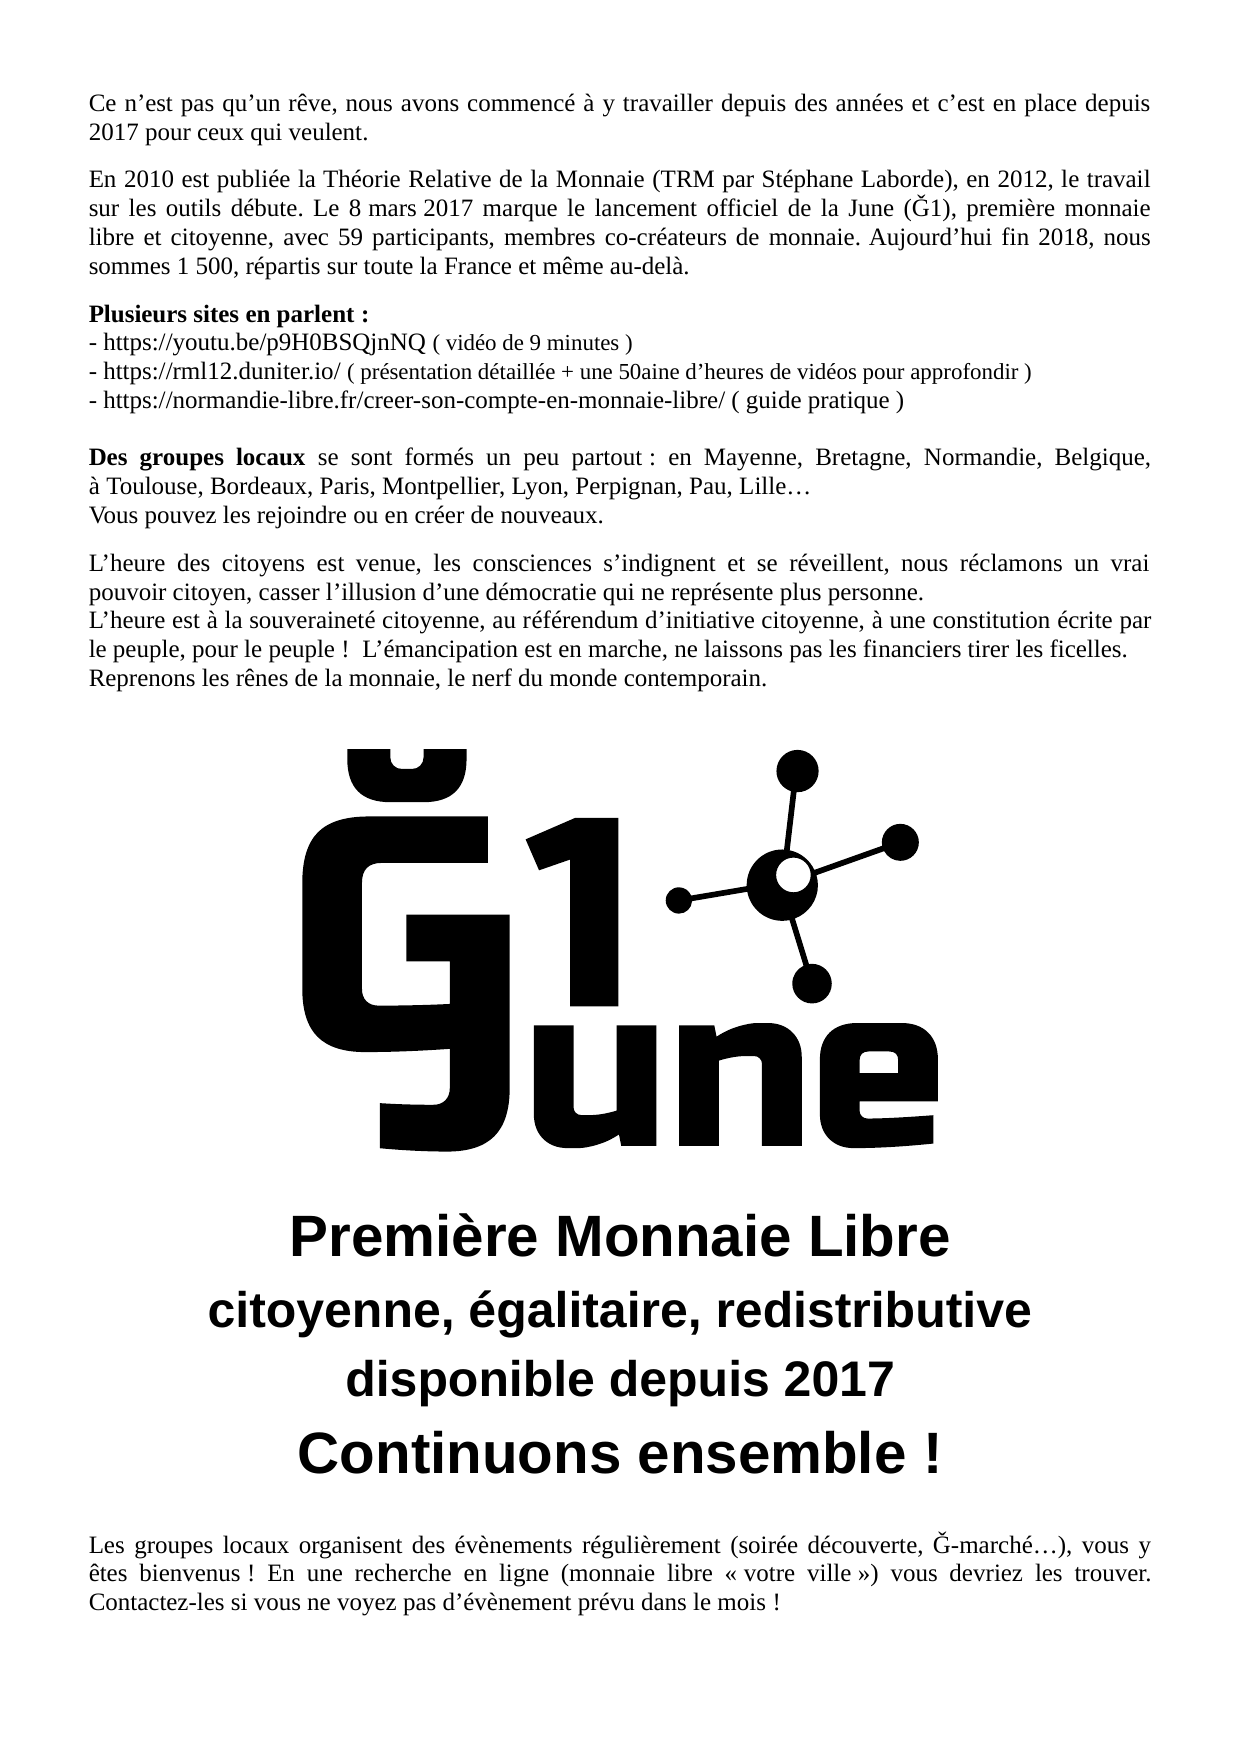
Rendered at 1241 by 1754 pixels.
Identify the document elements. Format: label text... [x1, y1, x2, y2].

text L’heure des citoyens est venue, les consciences s’indignent et se réveillent, nous réclamons un vrai pouvoir citoyen, casser l’illusion d’une démocratie qui ne représente plus personne. [88, 548, 1152, 605]
text Les groupes locaux organisent des évènements régulièrement (soirée découverte, Ǧ-marché…), vous y êtes bienvenus ! En une recherche en ligne (monnaie libre « votre ville ») vous devriez les trouver. Contactez-les si vous ne voyez pas d’évènement prévu dans le mois ! [88, 1530, 1152, 1616]
text Reprenons les rênes de la monnaie, le nerf du monde contemporain. [88, 663, 1152, 692]
title Première Monnaie Libre [88, 1202, 1152, 1269]
text Vous pouvez les rejoindre ou en créer de nouveaux. [88, 500, 1152, 529]
text Plusieurs sites en parlent : [88, 299, 1152, 327]
text - https://rml12.duniter.io/ ( présentation détaillée + une 50aine d’heures de vidéos pour approfondir ) [88, 356, 1152, 385]
subtitle disponible depuis 2017 [88, 1350, 1152, 1407]
text En 2010 est publiée la Théorie Relative de la Monnaie (TRM par Stéphane Laborde), en 2012, le travail sur les outils débute. Le 8 mars 2017 marque le lancement officiel de la June (Ǧ1), première monnaie libre et citoyenne, avec 59 participants, membres co-créateurs de monnaie. Aujourd’hui fin 2018, nous sommes 1 500, répartis sur toute la France et même au-delà. [88, 164, 1152, 279]
text - https://normandie-libre.fr/creer-son-compte-en-monnaie-libre/ ( guide pratique ) [88, 385, 1152, 414]
subtitle Continuons ensemble ! [88, 1419, 1152, 1486]
text - https://youtu.be/p9H0BSQjnNQ ( vidéo de 9 minutes ) [88, 327, 1152, 356]
text Des groupes locaux se sont formés un peu partout : en Mayenne, Bretagne, Normandie, Belgique, à Toulouse, Bordeaux, Paris, Montpellier, Lyon, Perpignan, Pau, Lille… [88, 442, 1152, 500]
text L’heure est à la souveraineté citoyenne, au référendum d’initiative citoyenne, à une constitution écrite par le peuple, pour le peuple ! L’émancipation est en marche, ne laissons pas les financiers tirer les ficelles. [88, 605, 1152, 663]
text Ce n’est pas qu’un rêve, nous avons commencé à y travailler depuis des années et c’est en place depuis 2017 pour ceux qui veulent. [88, 88, 1152, 145]
subtitle citoyenne, égalitaire, redistributive [88, 1281, 1152, 1338]
